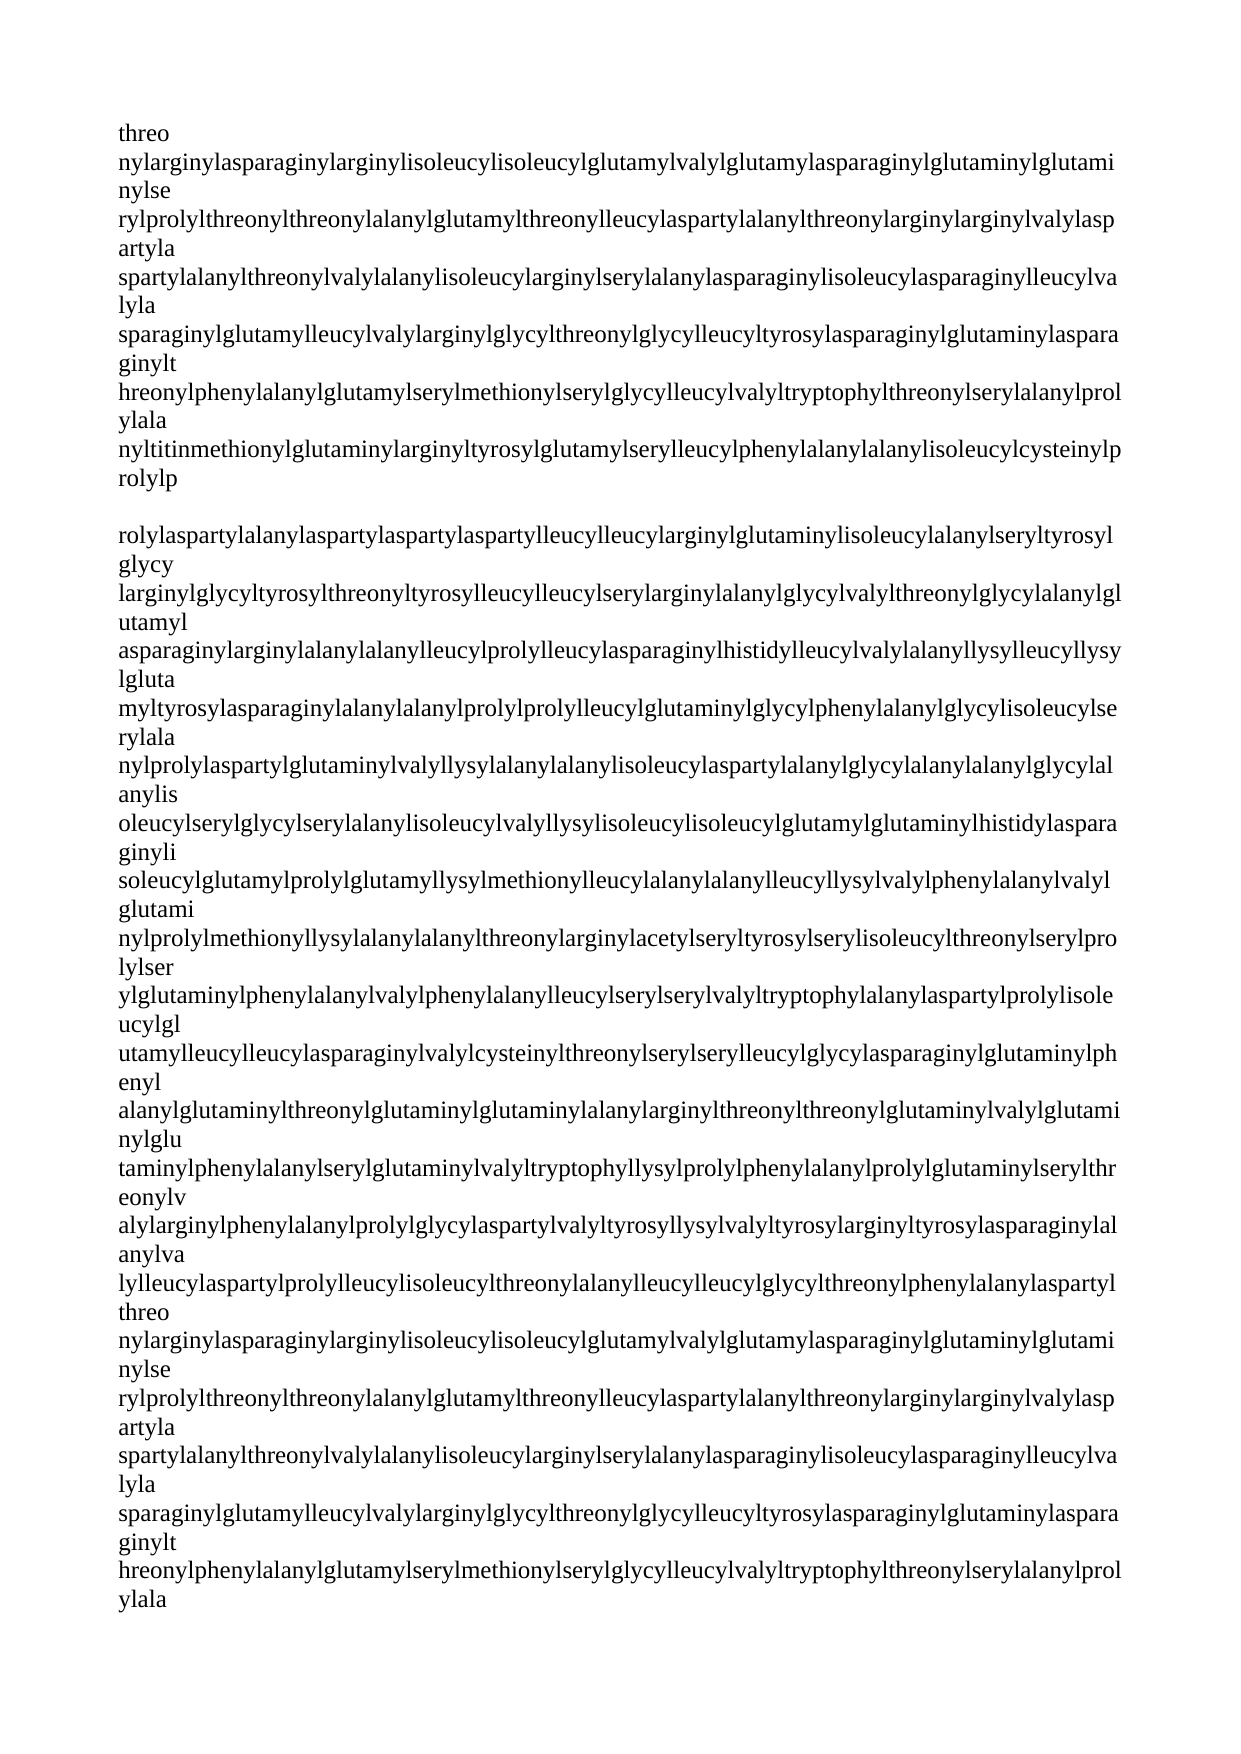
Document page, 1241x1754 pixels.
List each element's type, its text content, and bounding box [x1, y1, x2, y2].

text rolylaspartylalanylaspartylaspartylaspartylleucylleucylarginylglutaminylisoleucylalanylseryltyrosylglycy larginylglycyltyrosylthreonyltyrosylleucylleucylserylarginylalanylglycylvalylthreonylglycylalanylglutamyl asparaginylarginylalanylalanylleucylprolylleucylasparaginylhistidylleucylvalylalanyllysylleucyllysylgluta myltyrosylasparaginylalanylalanylprolylprolylleucylglutaminylglycylphenylalanylglycylisoleucylserylala nylprolylaspartylglutaminylvalyllysylalanylalanylisoleucylaspartylalanylglycylalanylalanylglycylalanylis oleucylserylglycylserylalanylisoleucylvalyllysylisoleucylisoleucylglutamylglutaminylhistidylasparaginyli soleucylglutamylprolylglutamyllysylmethionylleucylalanylalanylleucyllysylvalylphenylalanylvalylglutami nylprolylmethionyllysylalanylalanylthreonylarginylacetylseryltyrosylserylisoleucylthreonylserylprolylser ylglutaminylphenylalanylvalylphenylalanylleucylserylserylvalyltryptophylalanylaspartylprolylisoleucylgl utamylleucylleucylasparaginylvalylcysteinylthreonylserylserylleucylglycylasparaginylglutaminylphenyl alanylglutaminylthreonylglutaminylglutaminylalanylarginylthreonylthreonylglutaminylvalylglutaminylglu taminylphenylalanylserylglutaminylvalyltryptophyllysylprolylphenylalanylprolylglutaminylserylthreonylv alylarginylphenylalanylprolylglycylaspartylvalyltyrosyllysylvalyltyrosylarginyltyrosylasparaginylalanylva lylleucylaspartylprolylleucylisoleucylthreonylalanylleucylleucylglycylthreonylphenylalanylaspartylthreo nylarginylasparaginylarginylisoleucylisoleucylglutamylvalylglutamylasparaginylglutaminylglutaminylse rylprolylthreonylthreonylalanylglutamylthreonylleucylaspartylalanylthreonylarginylarginylvalylaspartyla spartylalanylthreonylvalylalanylisoleucylarginylserylalanylasparaginylisoleucylasparaginylleucylvalyla sparaginylglutamylleucylvalylarginylglycylthreonylglycylleucyltyrosylasparaginylglutaminylasparaginylt hreonylphenylalanylglutamylserylmethionylserylglycylleucylvalyltryptophylthreonylserylalanylprolylala [118, 492, 1122, 1613]
text threo nylarginylasparaginylarginylisoleucylisoleucylglutamylvalylglutamylasparaginylglutaminylglutaminylse rylprolylthreonylthreonylalanylglutamylthreonylleucylaspartylalanylthreonylarginylarginylvalylaspartyla spartylalanylthreonylvalylalanylisoleucylarginylserylalanylasparaginylisoleucylasparaginylleucylvalyla sparaginylglutamylleucylvalylarginylglycylthreonylglycylleucyltyrosylasparaginylglutaminylasparaginylt hreonylphenylalanylglutamylserylmethionylserylglycylleucylvalyltryptophylthreonylserylalanylprolylala nyltitinmethionylglutaminylarginyltyrosylglutamylserylleucylphenylalanylalanylisoleucylcysteinylprolylp [118, 118, 1122, 492]
